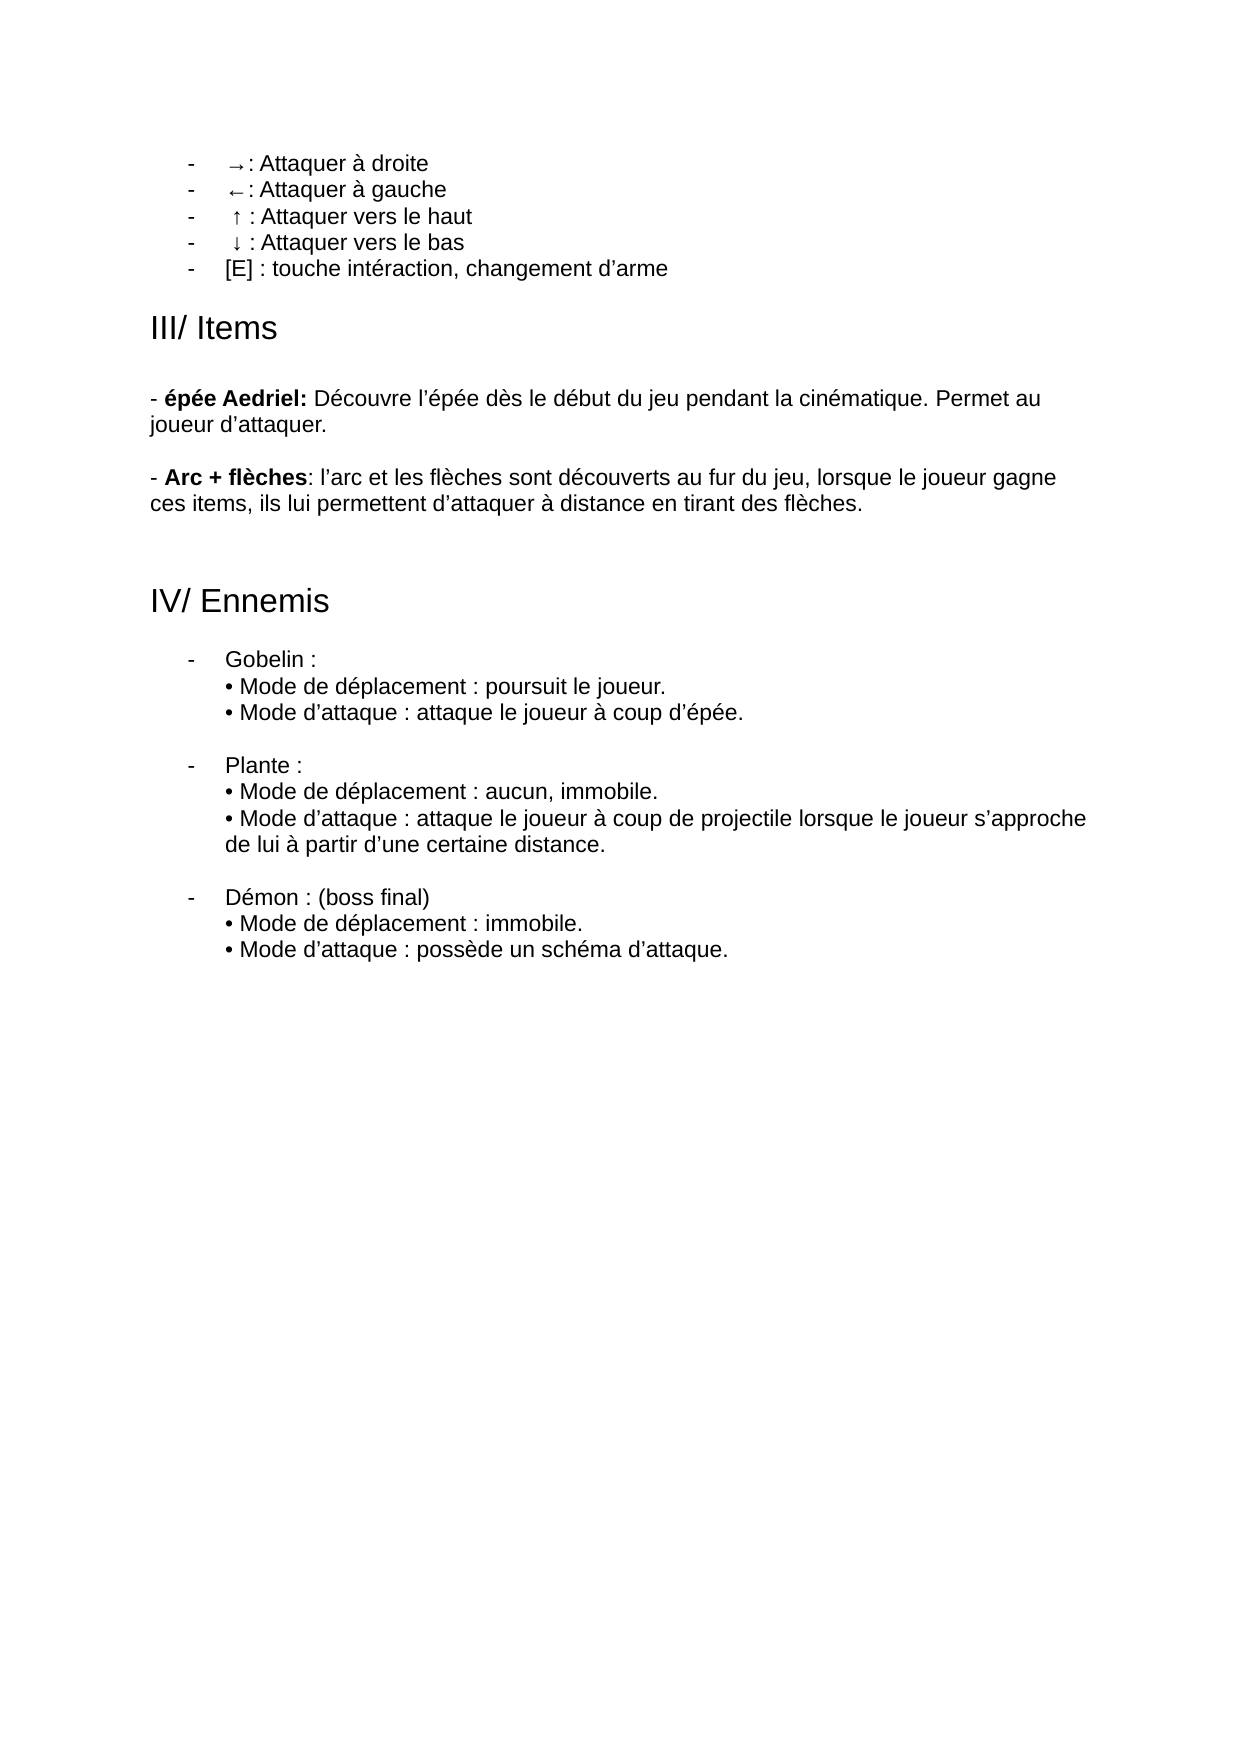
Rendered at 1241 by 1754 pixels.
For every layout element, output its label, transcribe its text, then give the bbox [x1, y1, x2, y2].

text - Arc + flèches: l’arc et les flèches sont découverts au fur du jeu, lorsque le joueur gagne ces items, ils lui permettent d’attaquer à distance en tirant des flèches. [150, 464, 1090, 517]
list • Mode d’attaque : attaque le joueur à coup d’épée. [187, 699, 1090, 725]
list Démon : (boss final) [187, 883, 1090, 910]
list Plante : [187, 752, 1090, 778]
list • Mode d’attaque : attaque le joueur à coup de projectile lorsque le joueur s’approche de lui à partir d’une certaine distance. [187, 804, 1090, 857]
list ↓ : Attaquer vers le bas [187, 229, 1090, 255]
list ←: Attaquer à gauche [187, 176, 1090, 203]
list • Mode de déplacement : aucun, immobile. [187, 778, 1090, 804]
list • Mode d’attaque : possède un schéma d’attaque. [187, 936, 1090, 963]
text IV/ Ennemis [150, 582, 1090, 620]
list →: Attaquer à droite [187, 150, 1090, 176]
list ↑ : Attaquer vers le haut [187, 203, 1090, 229]
list [E] : touche intéraction, changement d’arme [187, 255, 1090, 282]
list Gobelin : [187, 646, 1090, 673]
list • Mode de déplacement : poursuit le joueur. [187, 673, 1090, 699]
list • Mode de déplacement : immobile. [187, 910, 1090, 936]
text - épée Aedriel: Découvre l’épée dès le début du jeu pendant la cinématique. Permet au joueur d’attaquer. [150, 385, 1090, 438]
text III/ Items [150, 308, 1090, 347]
